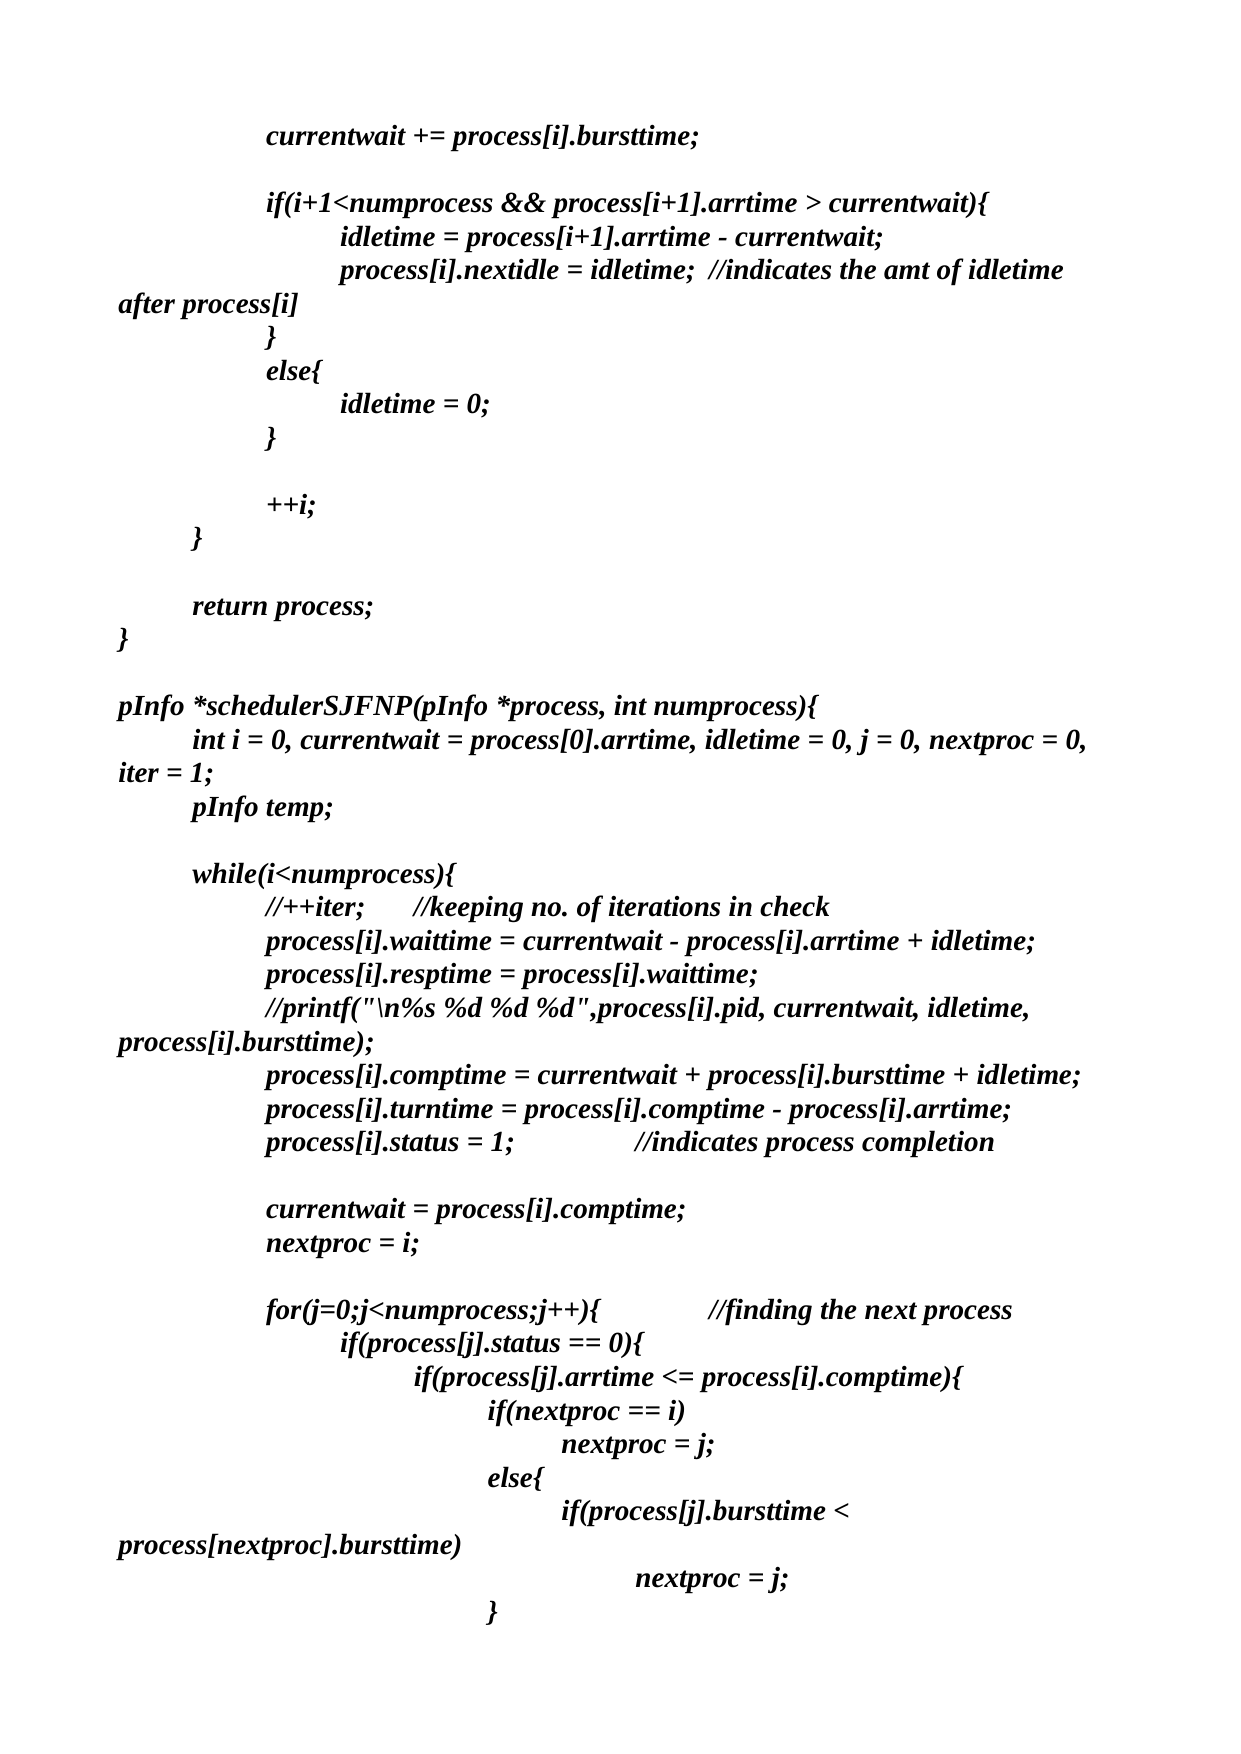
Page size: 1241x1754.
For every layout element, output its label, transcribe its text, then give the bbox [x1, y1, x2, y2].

text process[i].nextidle = idletime; //indicates the amt of idletime after process[i] [118, 252, 1122, 319]
text process[i].comptime = currentwait + process[i].bursttime + idletime; [118, 1057, 1122, 1091]
text //printf("\n%s %d %d %d",process[i].pid, currentwait, idletime, process[i].bursttime); [118, 990, 1122, 1057]
text } [118, 1594, 1122, 1627]
text currentwait += process[i].bursttime; [118, 118, 1122, 152]
text nextproc = j; [118, 1426, 1122, 1460]
text if(process[j].status == 0){ [118, 1326, 1122, 1359]
text } [118, 319, 1122, 353]
text } [118, 420, 1122, 453]
text } [118, 621, 1122, 655]
text int i = 0, currentwait = process[0].arrtime, idletime = 0, j = 0, nextproc = 0, iter = 1; [118, 722, 1122, 789]
text nextproc = j; [118, 1560, 1122, 1594]
text idletime = process[i+1].arrtime - currentwait; [118, 219, 1122, 252]
text for(j=0;j<numprocess;j++){ //finding the next process [118, 1292, 1122, 1326]
text else{ [118, 1460, 1122, 1493]
text else{ [118, 353, 1122, 386]
text while(i<numprocess){ [118, 856, 1122, 889]
text currentwait = process[i].comptime; [118, 1191, 1122, 1225]
text process[i].status = 1; //indicates process completion [118, 1124, 1122, 1158]
text idletime = 0; [118, 386, 1122, 420]
text ++i; [118, 487, 1122, 521]
text return process; [118, 588, 1122, 621]
text pInfo temp; [118, 789, 1122, 822]
text process[i].waittime = currentwait - process[i].arrtime + idletime; [118, 923, 1122, 957]
text nextproc = i; [118, 1225, 1122, 1258]
text if(nextproc == i) [118, 1393, 1122, 1426]
text process[i].turntime = process[i].comptime - process[i].arrtime; [118, 1091, 1122, 1124]
text if(i+1<numprocess && process[i+1].arrtime > currentwait){ [118, 185, 1122, 219]
text //++iter; //keeping no. of iterations in check [118, 889, 1122, 923]
text pInfo *schedulerSJFNP(pInfo *process, int numprocess){ [118, 688, 1122, 722]
text process[i].resptime = process[i].waittime; [118, 957, 1122, 990]
text if(process[j].arrtime <= process[i].comptime){ [118, 1359, 1122, 1393]
text } [118, 521, 1122, 554]
text if(process[j].bursttime < process[nextproc].bursttime) [118, 1493, 1122, 1560]
